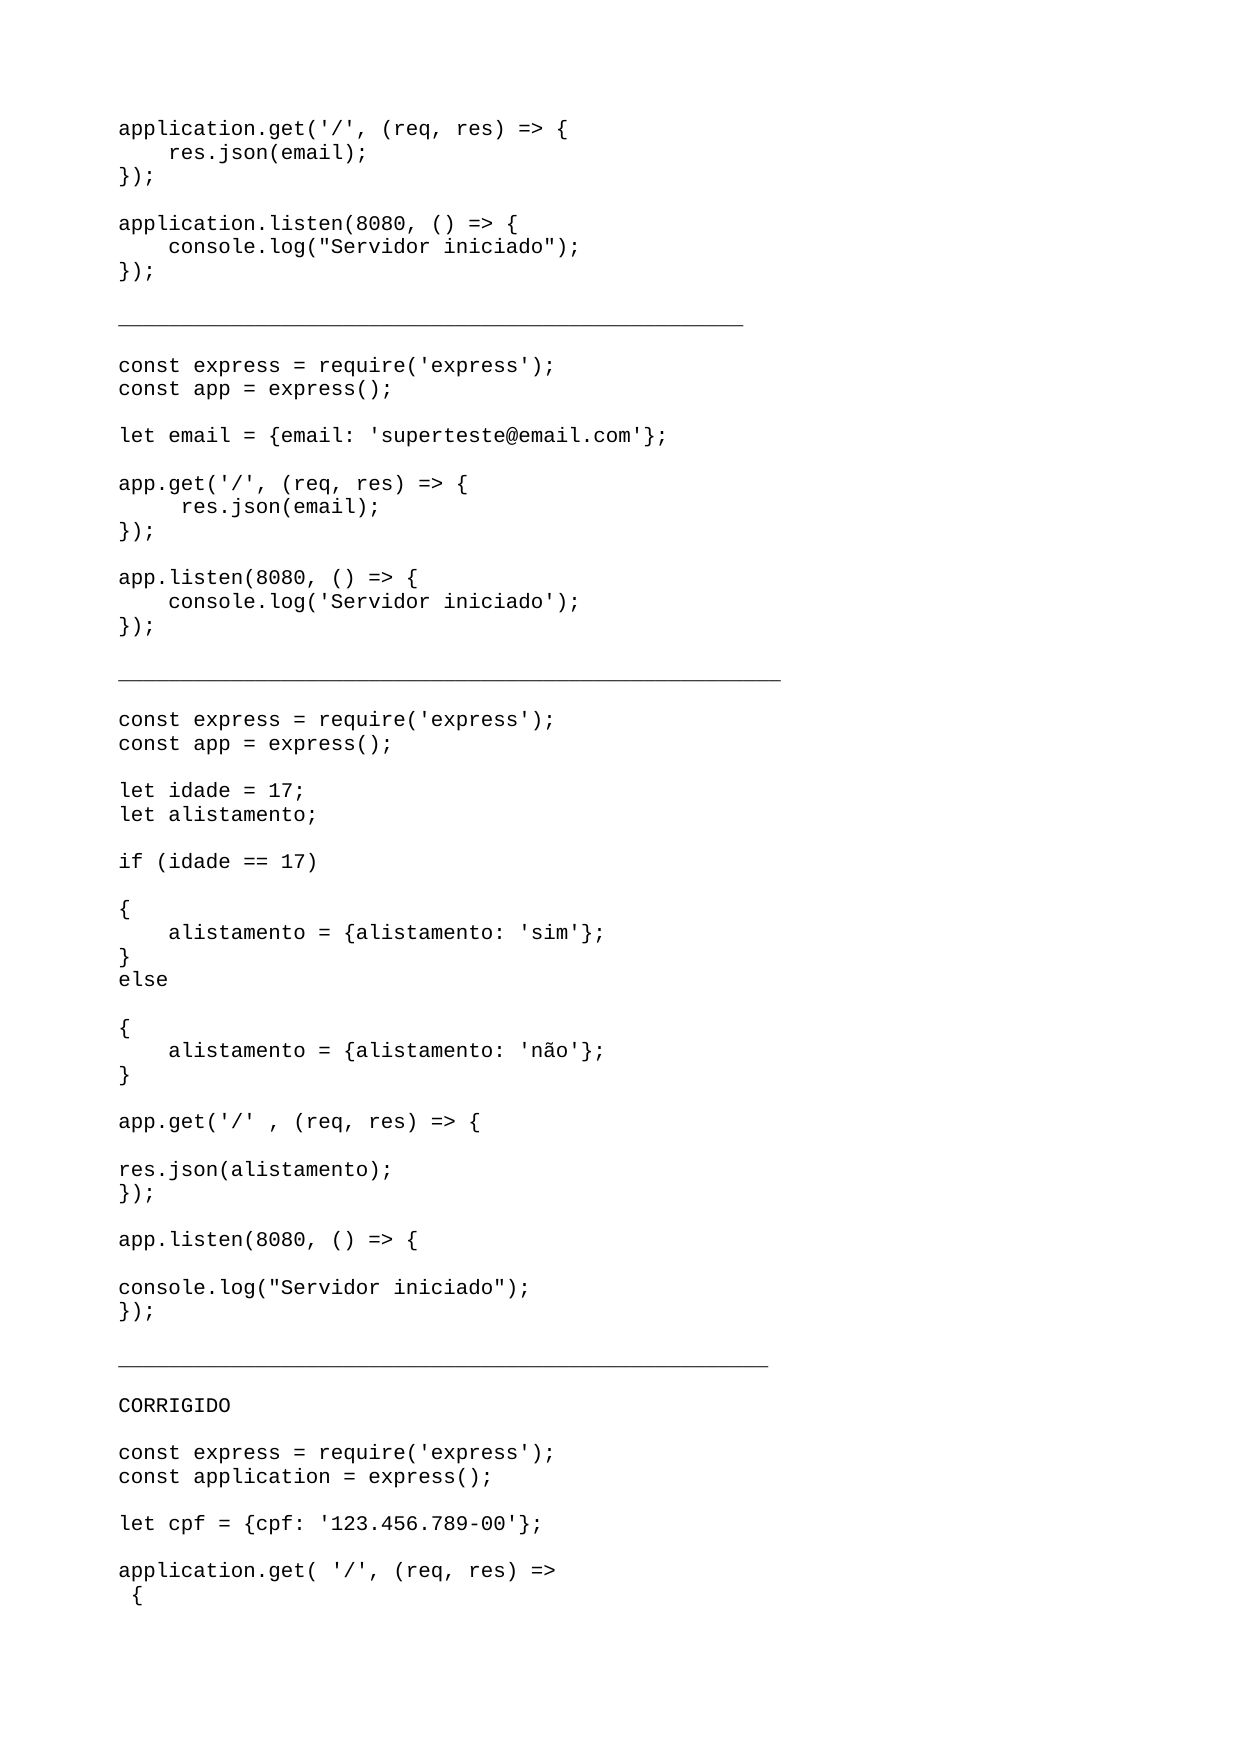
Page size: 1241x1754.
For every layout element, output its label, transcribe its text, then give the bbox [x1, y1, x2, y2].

text { [118, 1584, 1122, 1608]
text if (idade == 17) [118, 851, 1122, 875]
text let idade = 17; [118, 780, 1122, 804]
text }); [118, 165, 1122, 189]
text console.log("Servidor iniciado"); [118, 1277, 1122, 1300]
text app.get('/' , (req, res) => { [118, 1111, 1122, 1135]
text application.listen(8080, () => { [118, 213, 1122, 236]
text const express = require('express'); [118, 1442, 1122, 1466]
text const application = express(); [118, 1466, 1122, 1489]
text const app = express(); [118, 733, 1122, 757]
text res.json(email); [118, 496, 1122, 520]
text }); [118, 1182, 1122, 1206]
text const app = express(); [118, 378, 1122, 402]
text } [118, 1064, 1122, 1088]
text application.get('/', (req, res) => { [118, 118, 1122, 142]
text } [118, 946, 1122, 969]
text { [118, 1017, 1122, 1040]
text }); [118, 615, 1122, 638]
text __________________________________________________ [118, 307, 1122, 331]
text res.json(alistamento); [118, 1158, 1122, 1182]
text console.log("Servidor iniciado"); [118, 236, 1122, 260]
text }); [118, 1300, 1122, 1324]
text application.get( '/', (req, res) => [118, 1561, 1122, 1584]
text _____________________________________________________ [118, 662, 1122, 686]
text let email = {email: 'superteste@email.com'}; [118, 426, 1122, 449]
text { [118, 898, 1122, 922]
text else [118, 969, 1122, 993]
text app.listen(8080, () => { [118, 567, 1122, 591]
text app.listen(8080, () => { [118, 1229, 1122, 1253]
text const express = require('express'); [118, 354, 1122, 378]
text let alistamento; [118, 804, 1122, 827]
text ____________________________________________________ [118, 1348, 1122, 1371]
text CORRIGIDO [118, 1395, 1122, 1419]
text app.get('/', (req, res) => { [118, 473, 1122, 496]
text }); [118, 520, 1122, 544]
text let cpf = {cpf: '123.456.789-00'}; [118, 1513, 1122, 1537]
text alistamento = {alistamento: 'sim'}; [118, 922, 1122, 946]
text console.log('Servidor iniciado'); [118, 591, 1122, 615]
text alistamento = {alistamento: 'não'}; [118, 1040, 1122, 1064]
text }); [118, 260, 1122, 284]
text res.json(email); [118, 142, 1122, 165]
text const express = require('express'); [118, 709, 1122, 733]
